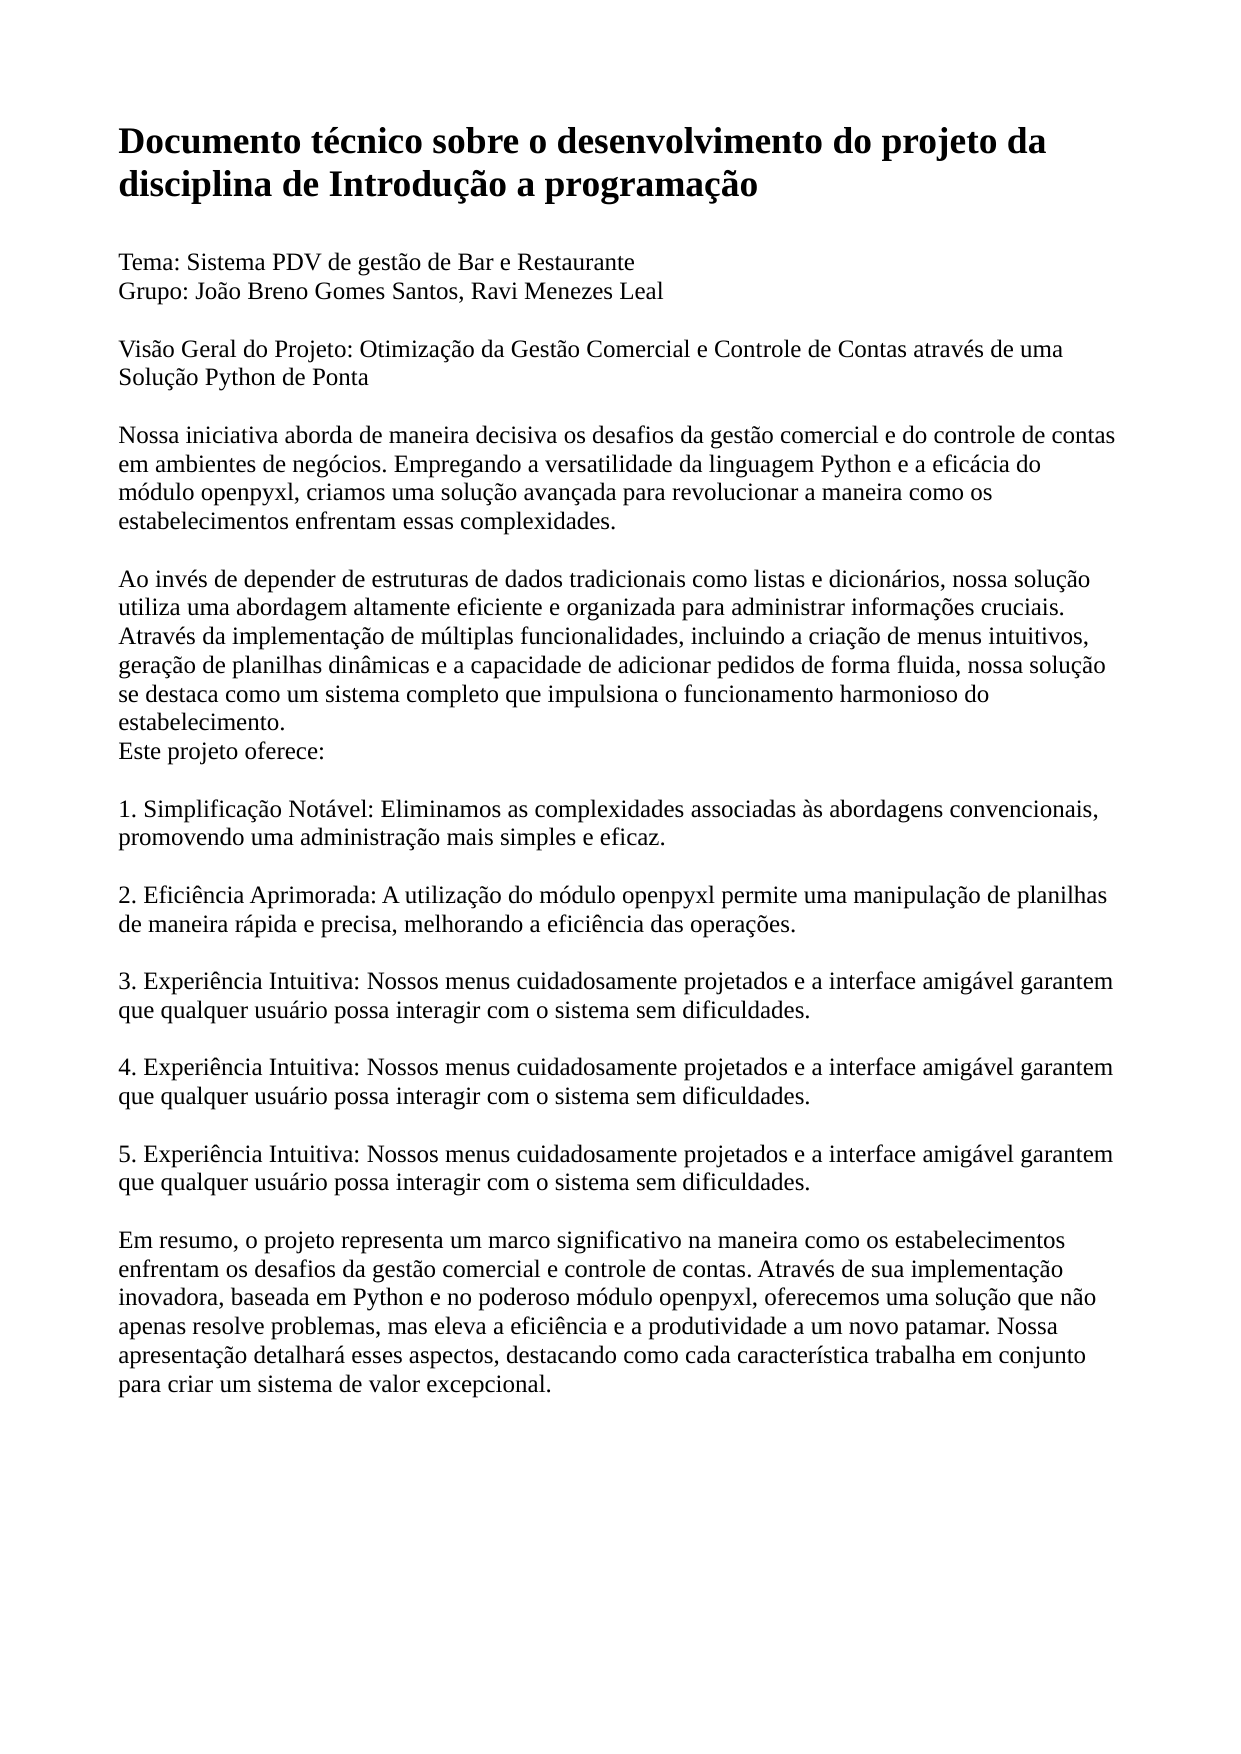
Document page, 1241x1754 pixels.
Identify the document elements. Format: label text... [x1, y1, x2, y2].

text Em resumo, o projeto representa um marco significativo na maneira como os estabelecimentos enfrentam os desafios da gestão comercial e controle de contas. Através de sua implementação inovadora, baseada em Python e no poderoso módulo openpyxl, oferecemos uma solução que não apenas resolve problemas, mas eleva a eficiência e a produtividade a um novo patamar. Nossa apresentação detalhará esses aspectos, destacando como cada característica trabalha em conjunto para criar um sistema de valor excepcional. [118, 1225, 1122, 1397]
text Documento técnico sobre o desenvolvimento do projeto da disciplina de Introdução a programação [118, 118, 1122, 204]
text Este projeto oferece: [118, 736, 1122, 765]
text 5. Experiência Intuitiva: Nossos menus cuidadosamente projetados e a interface amigável garantem que qualquer usuário possa interagir com o sistema sem dificuldades. [118, 1139, 1122, 1196]
text 1. Simplificação Notável: Eliminamos as complexidades associadas às abordagens convencionais, promovendo uma administração mais simples e eficaz. [118, 794, 1122, 851]
text Nossa iniciativa aborda de maneira decisiva os desafios da gestão comercial e do controle de contas em ambientes de negócios. Empregando a versatilidade da linguagem Python e a eficácia do módulo openpyxl, criamos uma solução avançada para revolucionar a maneira como os estabelecimentos enfrentam essas complexidades. [118, 420, 1122, 535]
text 4. Experiência Intuitiva: Nossos menus cuidadosamente projetados e a interface amigável garantem que qualquer usuário possa interagir com o sistema sem dificuldades. [118, 1052, 1122, 1110]
text Tema: Sistema PDV de gestão de Bar e Restaurante [118, 247, 1122, 276]
text Ao invés de depender de estruturas de dados tradicionais como listas e dicionários, nossa solução utiliza uma abordagem altamente eficiente e organizada para administrar informações cruciais. Através da implementação de múltiplas funcionalidades, incluindo a criação de menus intuitivos, geração de planilhas dinâmicas e a capacidade de adicionar pedidos de forma fluida, nossa solução se destaca como um sistema completo que impulsiona o funcionamento harmonioso do estabelecimento. [118, 564, 1122, 736]
text Visão Geral do Projeto: Otimização da Gestão Comercial e Controle de Contas através de uma Solução Python de Ponta [118, 334, 1122, 391]
text 3. Experiência Intuitiva: Nossos menus cuidadosamente projetados e a interface amigável garantem que qualquer usuário possa interagir com o sistema sem dificuldades. [118, 966, 1122, 1024]
text 2. Eficiência Aprimorada: A utilização do módulo openpyxl permite uma manipulação de planilhas de maneira rápida e precisa, melhorando a eficiência das operações. [118, 880, 1122, 937]
text Grupo: João Breno Gomes Santos, Ravi Menezes Leal [118, 276, 1122, 305]
